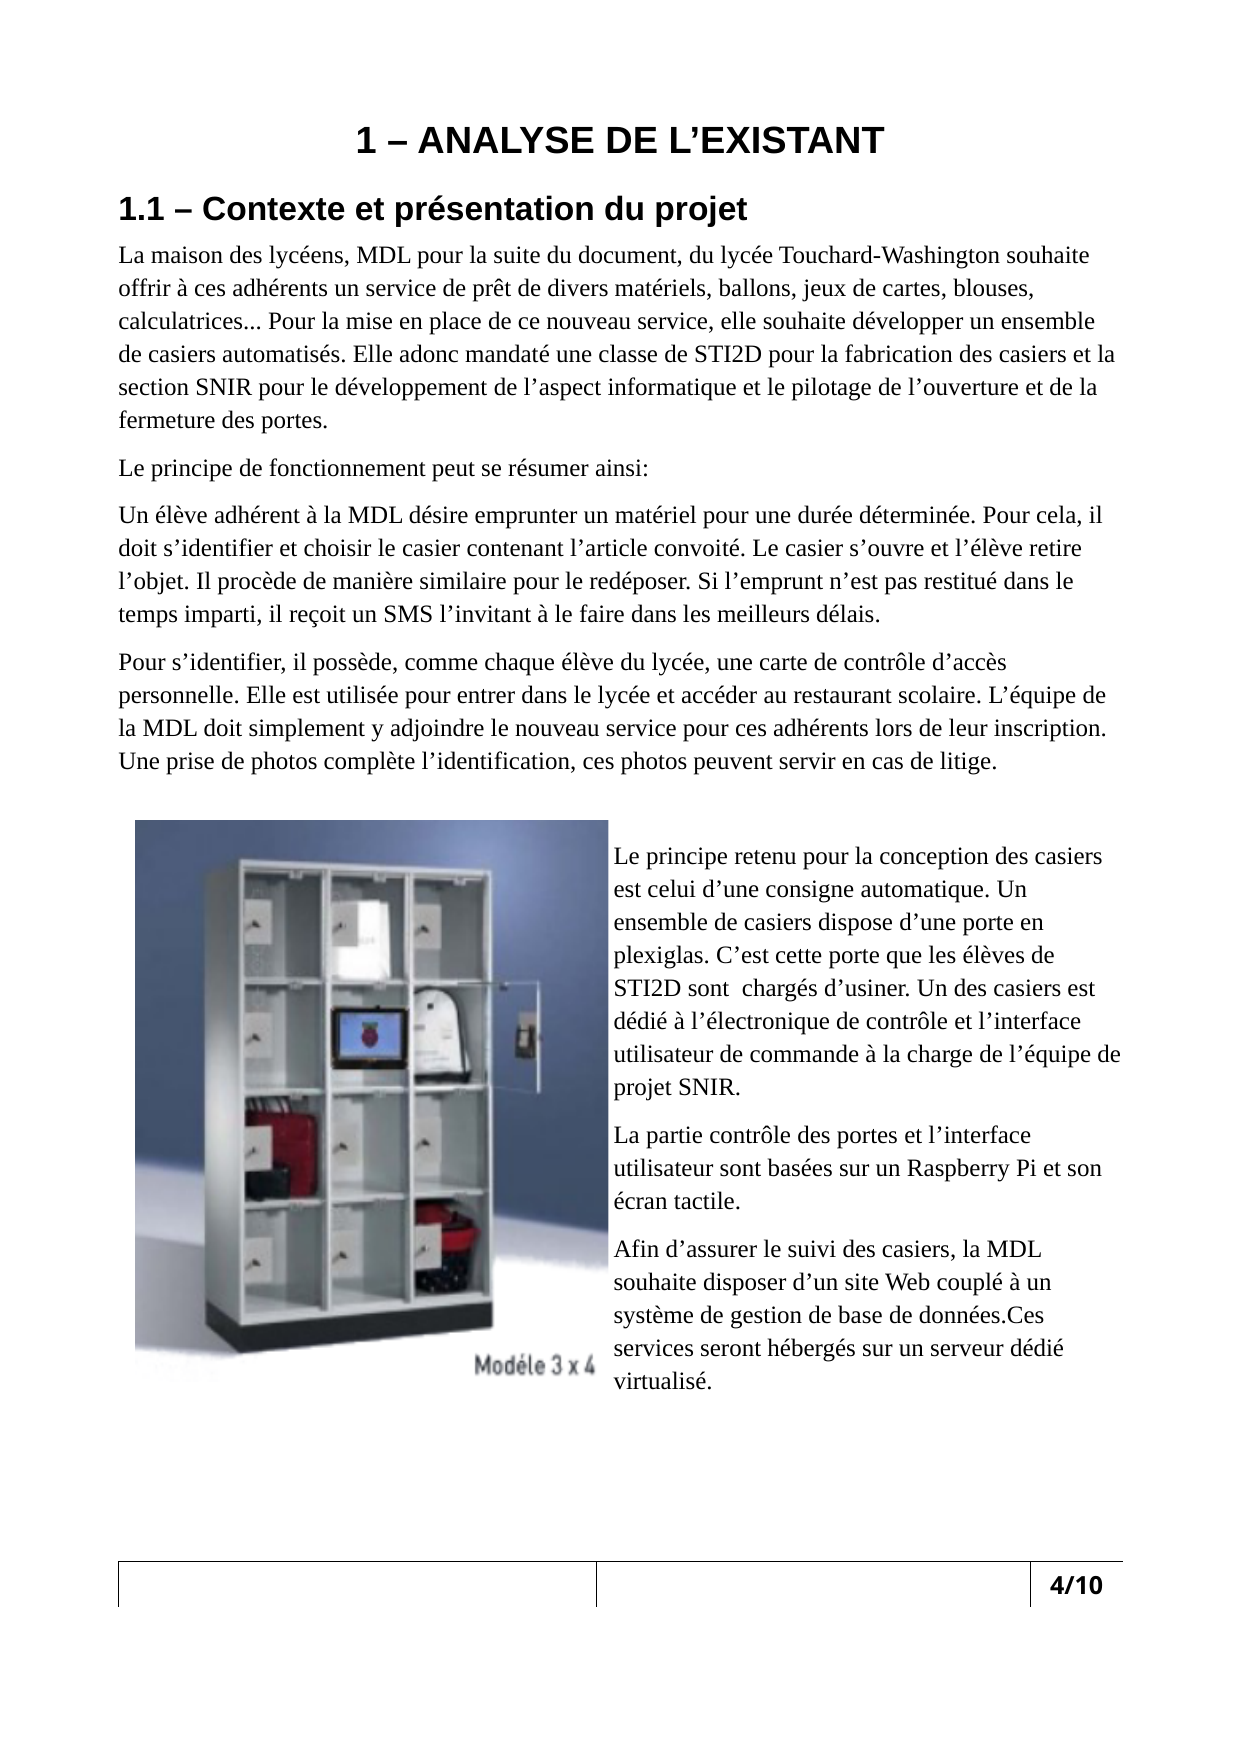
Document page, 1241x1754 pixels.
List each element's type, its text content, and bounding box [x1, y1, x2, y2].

text La partie contrôle des portes et l’interface utilisateur sont basées sur un Raspberry Pi et son écran tactile. [613, 1120, 1122, 1215]
text Le principe retenu pour la conception des casiers est celui d’une consigne automatique. Un ensemble de casiers dispose d’une porte en plexiglas. C’est cette porte que les élèves de STI2D sont chargés d’usiner. Un des casiers est dédié à l’électronique de contrôle et l’interface utilisateur de commande à la charge de l’équipe de projet SNIR. [613, 841, 1122, 1101]
picture [135, 820, 609, 1382]
text Le principe de fonctionnement peut se résumer ainsi: [118, 453, 1122, 481]
text Afin d’assurer le suivi des casiers, la MDL souhaite disposer d’un site Web couplé à un système de gestion de base de données.Ces services seront hébergés sur un serveur dédié virtualisé. [118, 1234, 1122, 1394]
subtitle 1.1 – Contexte et présentation du projet [118, 189, 1122, 227]
text Un élève adhérent à la MDL désire emprunter un matériel pour une durée déterminée. Pour cela, il doit s’identifier et choisir le casier contenant l’article convoité. Le casier s’ouvre et l’élève retire l’objet. Il procède de manière similaire pour le redéposer. Si l’emprunt n’est pas restitué dans le temps imparti, il reçoit un SMS l’invitant à le faire dans les meilleurs délais. [118, 500, 1122, 628]
text La maison des lycéens, MDL pour la suite du document, du lycée Touchard-Washington souhaite offrir à ces adhérents un service de prêt de divers matériels, ballons, jeux de cartes, blouses, calculatrices... Pour la mise en place de ce nouveau service, elle souhaite développer un ensemble de casiers automatisés. Elle adonc mandaté une classe de STI2D pour la fabrication des casiers et la section SNIR pour le développement de l’aspect informatique et le pilotage de l’ouverture et de la fermeture des portes. [118, 240, 1122, 434]
text Pour s’identifier, il possède, comme chaque élève du lycée, une carte de contrôle d’accès personnelle. Elle est utilisée pour entrer dans le lycée et accéder au restaurant scolaire. L’équipe de la MDL doit simplement y adjoindre le nouveau service pour ces adhérents lors de leur inscription. Une prise de photos complète l’identification, ces photos peuvent servir en cas de litige. [118, 647, 1122, 775]
subtitle 1 – ANALYSE DE L’EXISTANT [118, 118, 1122, 162]
